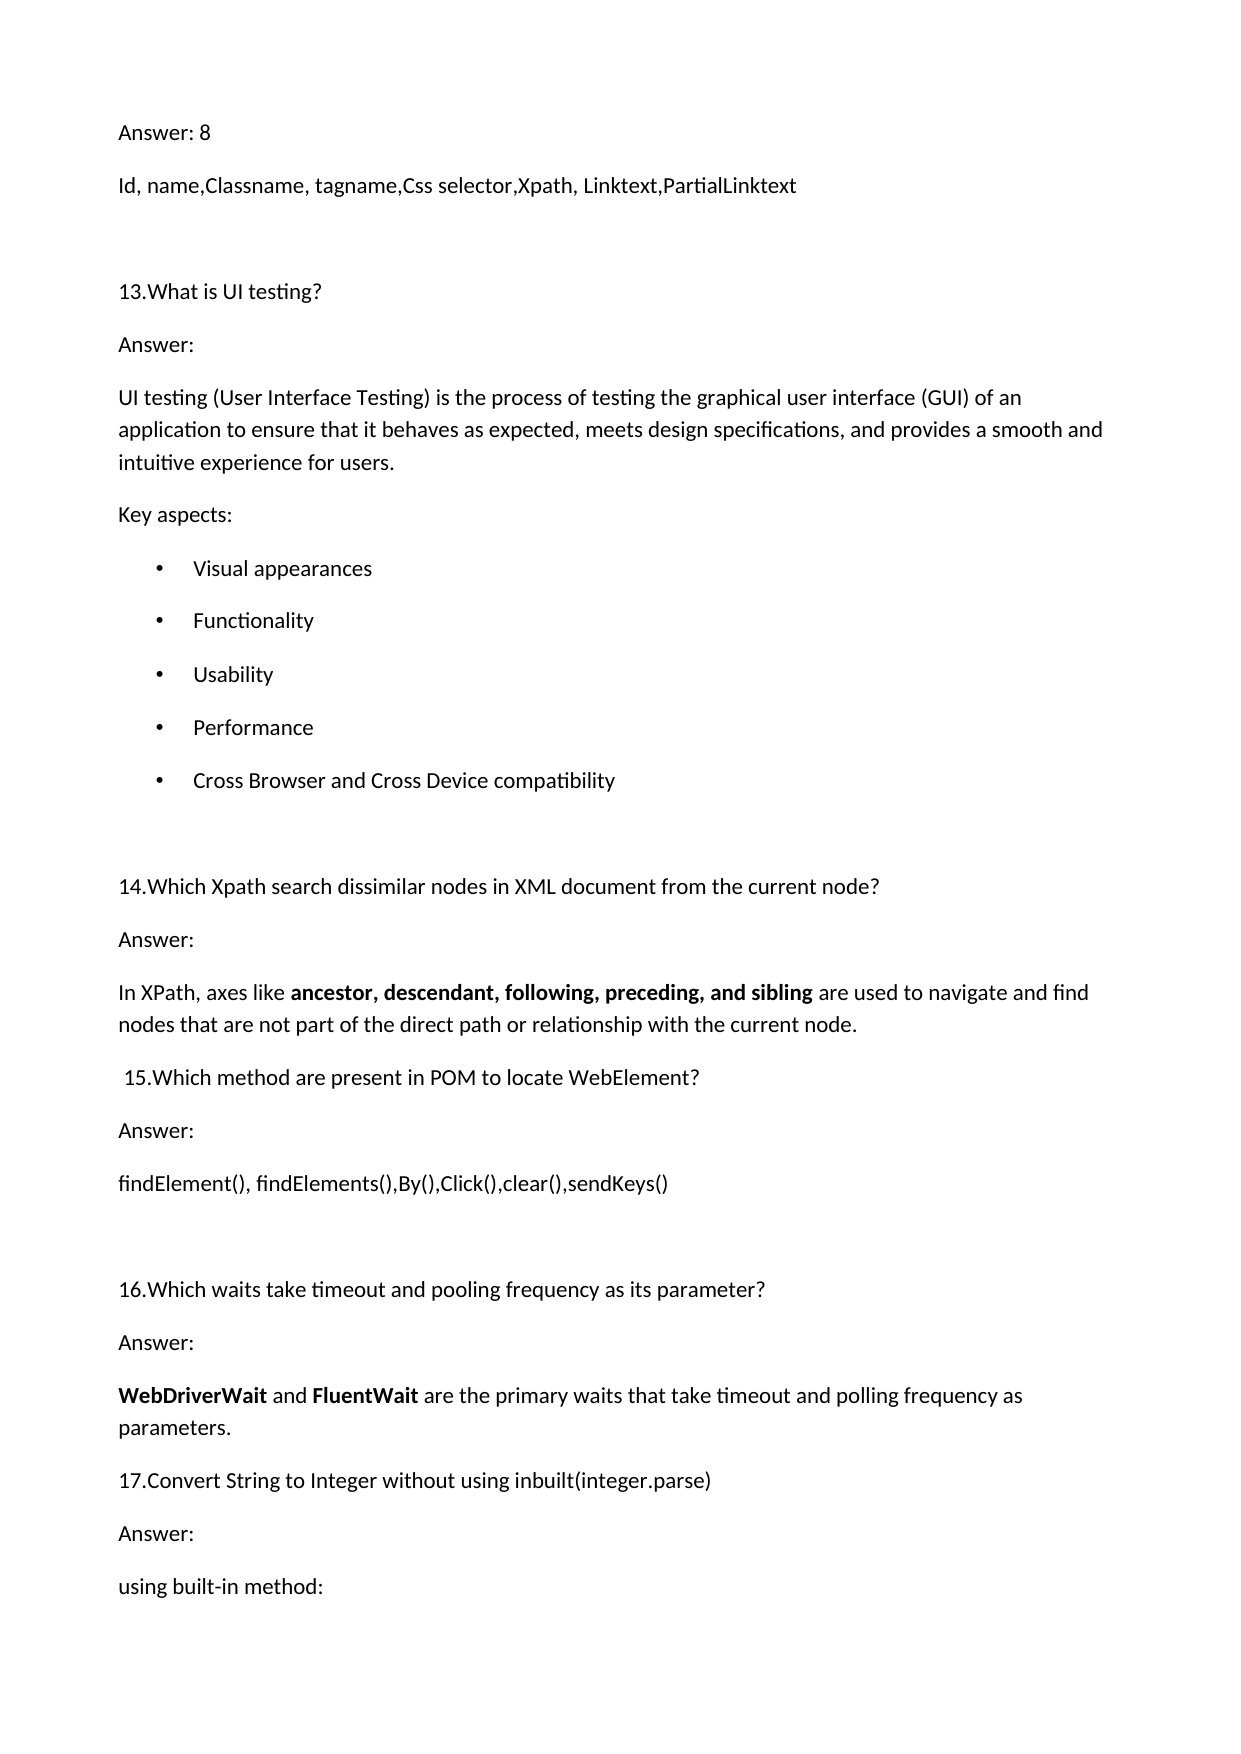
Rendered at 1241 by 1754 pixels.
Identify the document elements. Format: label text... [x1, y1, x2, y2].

text 13.What is UI testing? [118, 277, 1122, 305]
list Usability [156, 660, 1122, 688]
text Key aspects: [118, 501, 1122, 529]
list Cross Browser and Cross Device compatibility [156, 766, 1122, 794]
text UI testing (User Interface Testing) is the process of testing the graphical user interface (GUI) of an application to ensure that it behaves as expected, meets design specifications, and provides a smooth and intuitive experience for users. [118, 383, 1122, 476]
text Answer: [118, 330, 1122, 358]
list Performance [156, 713, 1122, 741]
list Functionality [156, 607, 1122, 635]
text In XPath, axes like ancestor, descendant, following, preceding, and sibling are used to navigate and find nodes that are not part of the direct path or relationship with the current node. [118, 978, 1122, 1038]
text findElement(), findElements(),By(),Click(),clear(),sendKeys() [118, 1169, 1122, 1197]
text 14.Which Xpath search dissimilar nodes in XML document from the current node? [118, 872, 1122, 900]
text Answer: 8 [118, 118, 1122, 146]
text WebDriverWait and FluentWait are the primary waits that take timeout and polling frequency as parameters. [118, 1381, 1122, 1441]
text 15.Which method are present in POM to locate WebElement? [118, 1063, 1122, 1091]
text Answer: [118, 925, 1122, 953]
text Answer: [118, 1328, 1122, 1356]
text Answer: [118, 1116, 1122, 1144]
text 17.Convert String to Integer without using inbuilt(integer.parse) [118, 1466, 1122, 1494]
text Id, name,Classname, tagname,Css selector,Xpath, Linktext,PartialLinktext [118, 171, 1122, 199]
text Answer: [118, 1519, 1122, 1547]
list Visual appearances [156, 554, 1122, 582]
text 16.Which waits take timeout and pooling frequency as its parameter? [118, 1275, 1122, 1303]
text using built-in method: [118, 1572, 1122, 1600]
